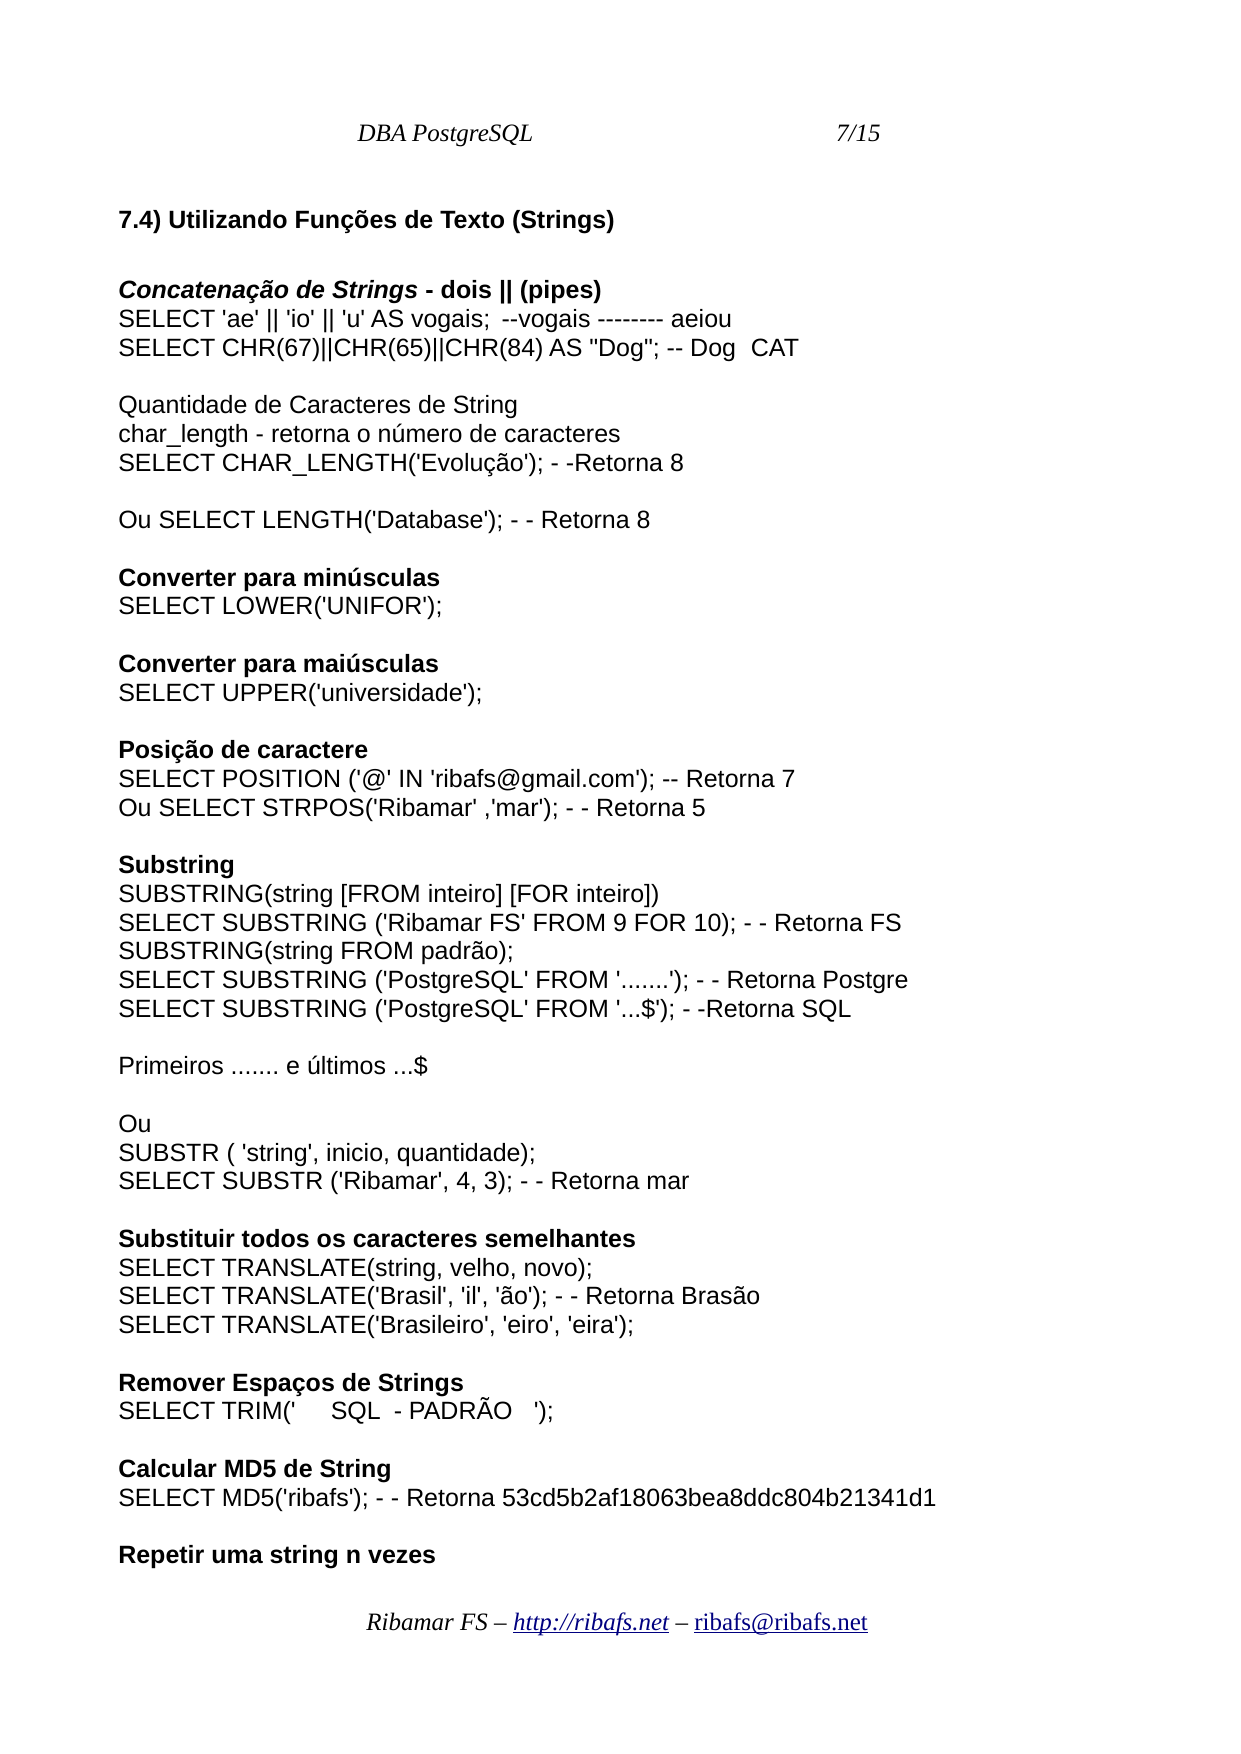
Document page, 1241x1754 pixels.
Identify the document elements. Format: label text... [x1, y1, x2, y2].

text Primeiros ....... e últimos ...$ [118, 1051, 1122, 1080]
text Substring [118, 850, 1122, 879]
text SUBSTRING(string FROM padrão); [118, 936, 1122, 965]
text SELECT SUBSTR ('Ribamar', 4, 3); - - Retorna mar [118, 1166, 1122, 1195]
text SELECT TRANSLATE('Brasileiro', 'eiro', 'eira'); [118, 1310, 1122, 1339]
text SELECT MD5('ribafs'); - - Retorna 53cd5b2af18063bea8ddc804b21341d1 [118, 1483, 1122, 1511]
text SUBSTRING(string [FROM inteiro] [FOR inteiro]) [118, 879, 1122, 908]
text Repetir uma string n vezes [118, 1540, 1122, 1569]
text Ou SELECT STRPOS('Ribamar' ,'mar'); - - Retorna 5 [118, 793, 1122, 821]
text Quantidade de Caracteres de String [118, 390, 1122, 419]
text SELECT POSITION ('@' IN 'ribafs@gmail.com'); -- Retorna 7 [118, 764, 1122, 793]
text Concatenação de Strings - dois || (pipes) [118, 275, 1122, 304]
text char_length - retorna o número de caracteres [118, 419, 1122, 448]
text Substituir todos os caracteres semelhantes [118, 1224, 1122, 1253]
text Posição de caractere [118, 735, 1122, 764]
text SELECT SUBSTRING ('Ribamar FS' FROM 9 FOR 10); - - Retorna FS [118, 908, 1122, 936]
text SELECT SUBSTRING ('PostgreSQL' FROM '...$'); - -Retorna SQL [118, 994, 1122, 1023]
text Calcular MD5 de String [118, 1454, 1122, 1483]
text Converter para maiúsculas [118, 649, 1122, 678]
text SELECT UPPER('universidade'); [118, 678, 1122, 706]
text SELECT CHAR_LENGTH('Evolução'); - -Retorna 8 [118, 448, 1122, 476]
text SELECT 'ae' || 'io' || 'u' AS vogais; --vogais -------- aeiou [118, 304, 1122, 333]
text Converter para minúsculas [118, 563, 1122, 591]
text Remover Espaços de Strings [118, 1368, 1122, 1396]
text SELECT TRANSLATE('Brasil', 'il', 'ão'); - - Retorna Brasão [118, 1281, 1122, 1310]
text SELECT SUBSTRING ('PostgreSQL' FROM '.......'); - - Retorna Postgre [118, 965, 1122, 994]
text Ou SELECT LENGTH('Database'); - - Retorna 8 [118, 505, 1122, 534]
text 7.4) Utilizando Funções de Texto (Strings) [118, 205, 1122, 234]
text SUBSTR ( 'string', inicio, quantidade); [118, 1138, 1122, 1166]
text SELECT LOWER('UNIFOR'); [118, 591, 1122, 620]
text Ou [118, 1109, 1122, 1138]
text SELECT TRANSLATE(string, velho, novo); [118, 1253, 1122, 1281]
text SELECT CHR(67)||CHR(65)||CHR(84) AS "Dog"; -- Dog CAT [118, 333, 1122, 361]
text SELECT TRIM(' SQL - PADRÃO '); [118, 1396, 1122, 1425]
